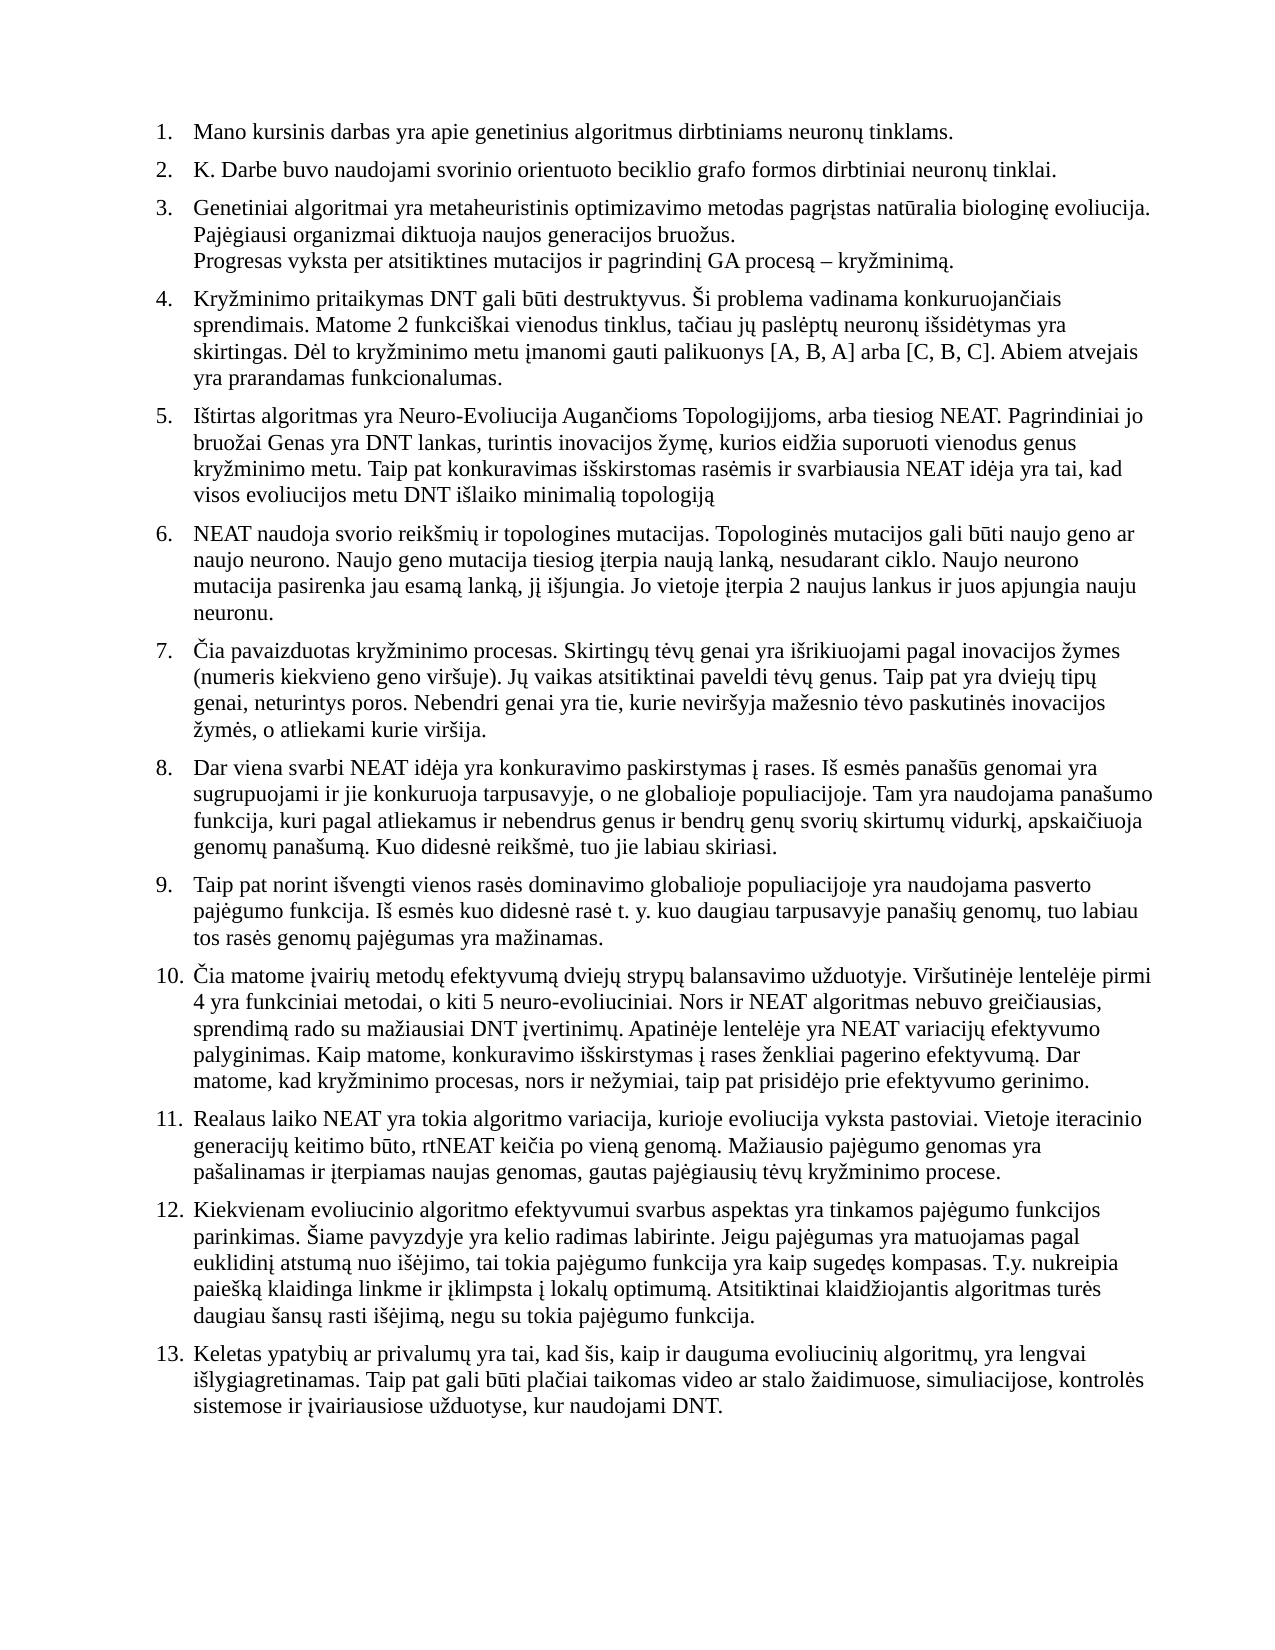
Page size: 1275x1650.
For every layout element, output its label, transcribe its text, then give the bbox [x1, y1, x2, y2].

list Kiekvienam evoliucinio algoritmo efektyvumui svarbus aspektas yra tinkamos pajėgumo funkcijos parinkimas. Šiame pavyzdyje yra kelio radimas labirinte. Jeigu pajėgumas yra matuojamas pagal euklidinį atstumą nuo išėjimo, tai tokia pajėgumo funkcija yra kaip sugedęs kompasas. T.y. nukreipia paiešką klaidinga linkme ir įklimpsta į lokalų optimumą. Atsitiktinai klaidžiojantis algoritmas turės daugiau šansų rasti išėjimą, negu su tokia pajėgumo funkcija. [156, 1196, 1157, 1328]
list Mano kursinis darbas yra apie genetinius algoritmus dirbtiniams neuronų tinklams. [156, 118, 1157, 144]
list NEAT naudoja svorio reikšmių ir topologines mutacijas. Topologinės mutacijos gali būti naujo geno ar naujo neurono. Naujo geno mutacija tiesiog įterpia naują lanką, nesudarant ciklo. Naujo neurono mutacija pasirenka jau esamą lanką, jį išjungia. Jo vietoje įterpia 2 naujus lankus ir juos apjungia nauju neuronu. [156, 519, 1157, 625]
list Kryžminimo pritaikymas DNT gali būti destruktyvus. Ši problema vadinama konkuruojančiais sprendimais. Matome 2 funkciškai vienodus tinklus, tačiau jų paslėptų neuronų išsidėtymas yra skirtingas. Dėl to kryžminimo metu įmanomi gauti palikuonys [A, B, A] arba [C, B, C]. Abiem atvejais yra prarandamas funkcionalumas. [156, 285, 1157, 391]
list Taip pat norint išvengti vienos rasės dominavimo globalioje populiacijoje yra naudojama pasverto pajėgumo funkcija. Iš esmės kuo didesnė rasė t. y. kuo daugiau tarpusavyje panašių genomų, tuo labiau tos rasės genomų pajėgumas yra mažinamas. [156, 871, 1157, 950]
list Genetiniai algoritmai yra metaheuristinis optimizavimo metodas pagrįstas natūralia biologinę evoliucija. Pajėgiausi organizmai diktuoja naujos generacijos bruožus. Progresas vyksta per atsitiktines mutacijos ir pagrindinį GA procesą – kryžminimą. [156, 194, 1157, 273]
list Ištirtas algoritmas yra Neuro-Evoliucija Augančioms Topologijjoms, arba tiesiog NEAT. Pagrindiniai jo bruožai Genas yra DNT lankas, turintis inovacijos žymę, kurios eidžia suporuoti vienodus genus kryžminimo metu. Taip pat konkuravimas išskirstomas rasėmis ir svarbiausia NEAT idėja yra tai, kad visos evoliucijos metu DNT išlaiko minimalią topologiją [156, 402, 1157, 508]
list Čia matome įvairių metodų efektyvumą dviejų strypų balansavimo užduotyje. Viršutinėje lentelėje pirmi 4 yra funkciniai metodai, o kiti 5 neuro-evoliuciniai. Nors ir NEAT algoritmas nebuvo greičiausias, sprendimą rado su mažiausiai DNT įvertinimų. Apatinėje lentelėje yra NEAT variacijų efektyvumo palyginimas. Kaip matome, konkuravimo išskirstymas į rases ženkliai pagerino efektyvumą. Dar matome, kad kryžminimo procesas, nors ir nežymiai, taip pat prisidėjo prie efektyvumo gerinimo. [156, 962, 1157, 1094]
list Realaus laiko NEAT yra tokia algoritmo variacija, kurioje evoliucija vyksta pastoviai. Vietoje iteracinio generacijų keitimo būto, rtNEAT keičia po vieną genomą. Mažiausio pajėgumo genomas yra pašalinamas ir įterpiamas naujas genomas, gautas pajėgiausių tėvų kryžminimo procese. [156, 1106, 1157, 1184]
list Čia pavaizduotas kryžminimo procesas. Skirtingų tėvų genai yra išrikiuojami pagal inovacijos žymes (numeris kiekvieno geno viršuje). Jų vaikas atsitiktinai paveldi tėvų genus. Taip pat yra dviejų tipų genai, neturintys poros. Nebendri genai yra tie, kurie neviršyja mažesnio tėvo paskutinės inovacijos žymės, o atliekami kurie viršija. [156, 637, 1157, 742]
list Keletas ypatybių ar privalumų yra tai, kad šis, kaip ir dauguma evoliucinių algoritmų, yra lengvai išlygiagretinamas. Taip pat gali būti plačiai taikomas video ar stalo žaidimuose, simuliacijose, kontrolės sistemose ir įvairiausiose užduotyse, kur naudojami DNT. [156, 1340, 1157, 1419]
list Dar viena svarbi NEAT idėja yra konkuravimo paskirstymas į rases. Iš esmės panašūs genomai yra sugrupuojami ir jie konkuruoja tarpusavyje, o ne globalioje populiacijoje. Tam yra naudojama panašumo funkcija, kuri pagal atliekamus ir nebendrus genus ir bendrų genų svorių skirtumų vidurkį, apskaičiuoja genomų panašumą. Kuo didesnė reikšmė, tuo jie labiau skiriasi. [156, 754, 1157, 859]
list K. Darbe buvo naudojami svorinio orientuoto beciklio grafo formos dirbtiniai neuronų tinklai. [156, 156, 1157, 183]
